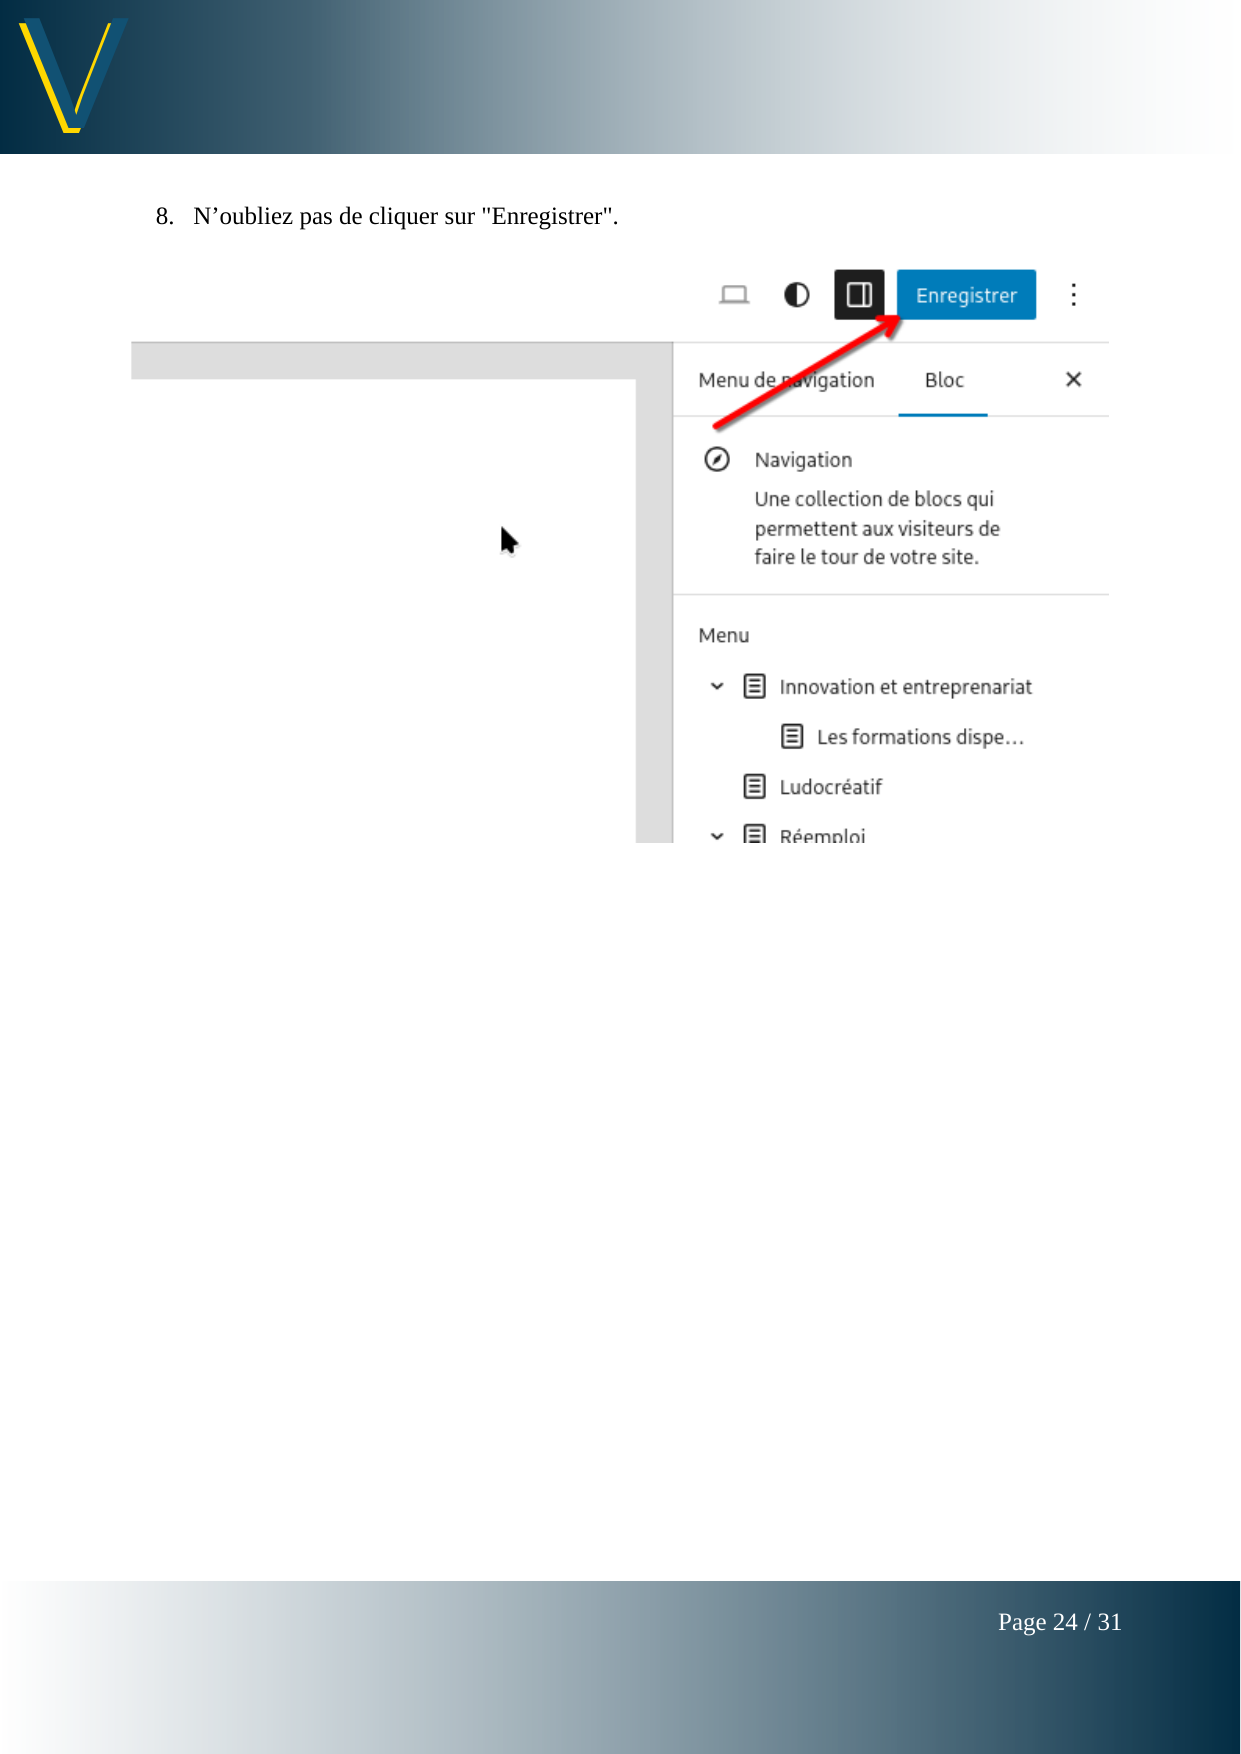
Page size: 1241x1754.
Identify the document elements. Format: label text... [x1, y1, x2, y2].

picture [131, 248, 1109, 843]
list N’oubliez pas de cliquer sur "Enregistrer". [156, 201, 1122, 230]
